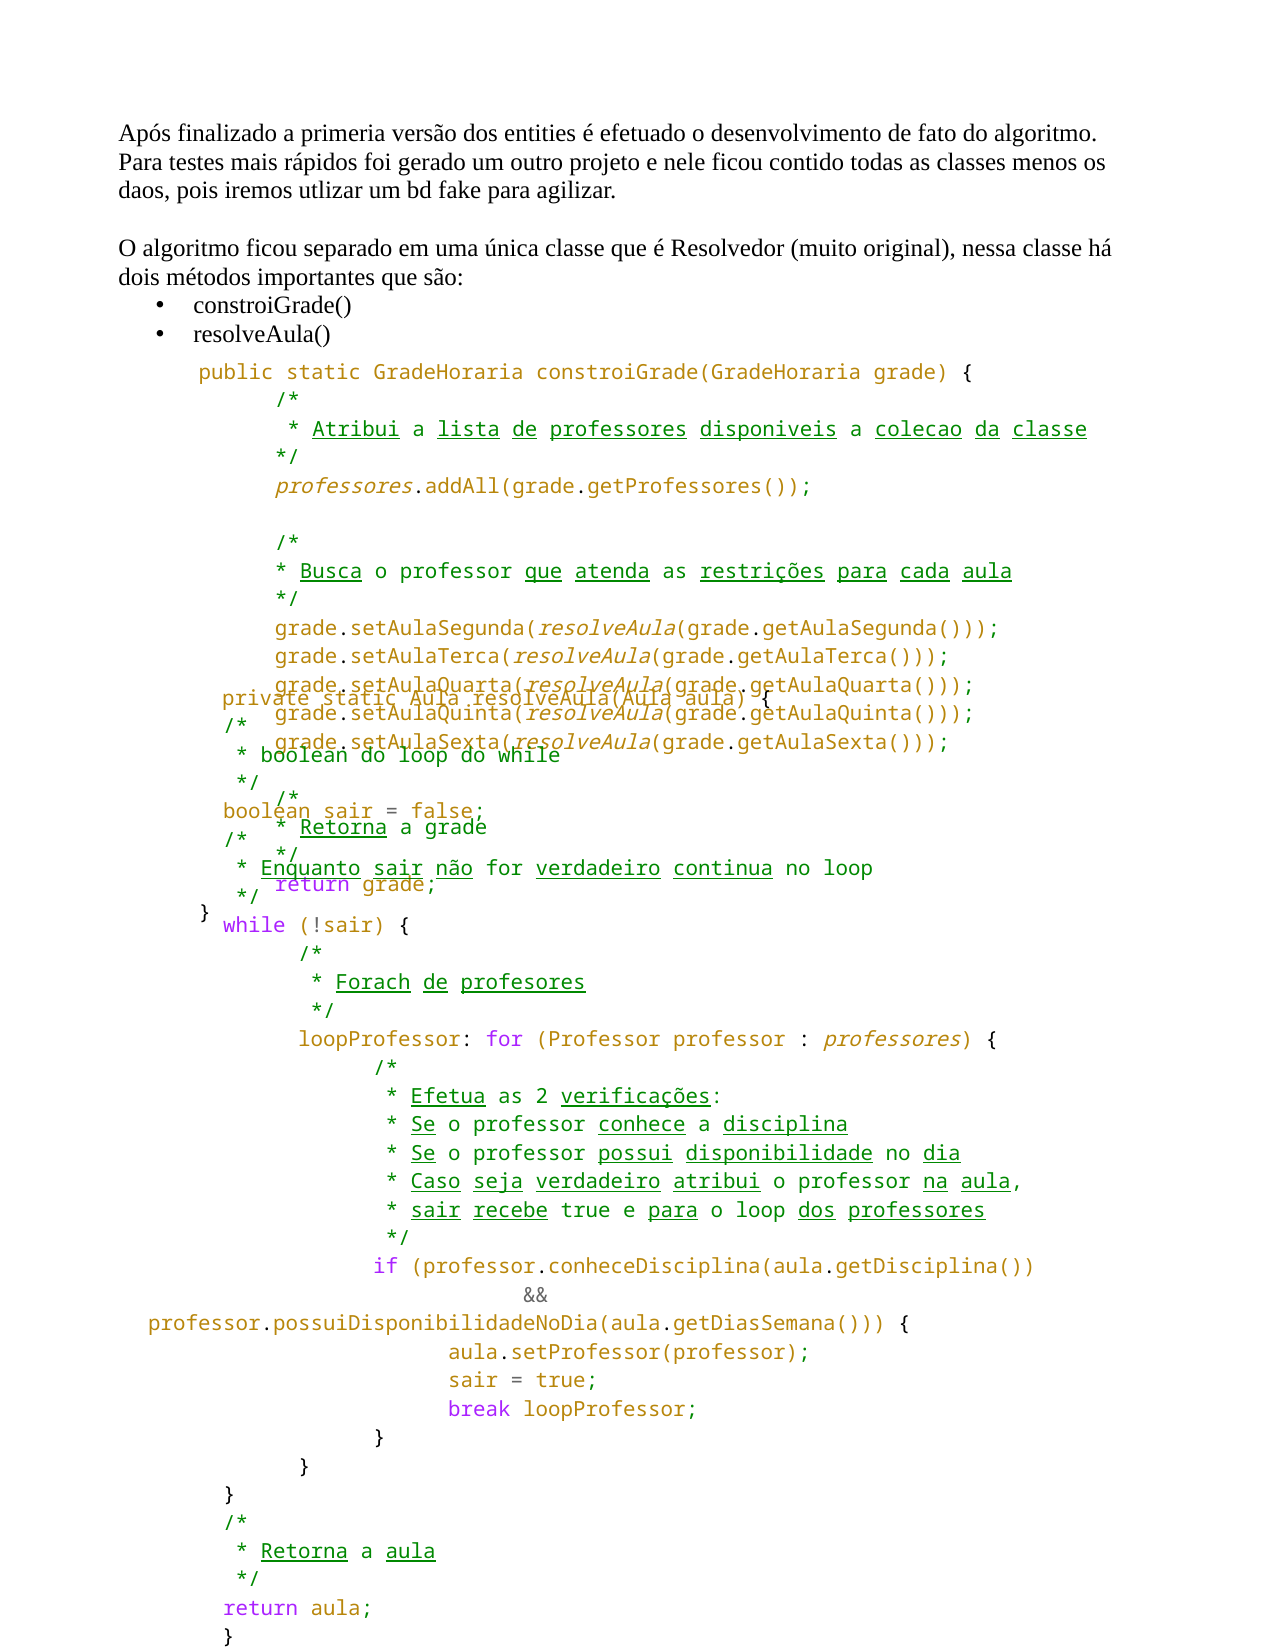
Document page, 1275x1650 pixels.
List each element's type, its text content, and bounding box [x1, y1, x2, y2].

list constroiGrade() [156, 291, 1157, 319]
text Para testes mais rápidos foi gerado um outro projeto e nele ficou contido todas as classes menos os daos, pois iremos utlizar um bd fake para agilizar. [118, 147, 1157, 204]
text O algoritmo ficou separado em uma única classe que é Resolvedor (muito original), nessa classe há dois métodos importantes que são: [118, 233, 1157, 291]
text Após finalizado a primeria versão dos entities é efetuado o desenvolvimento de fato do algoritmo. [118, 118, 1157, 147]
list resolveAula() [156, 319, 1157, 348]
